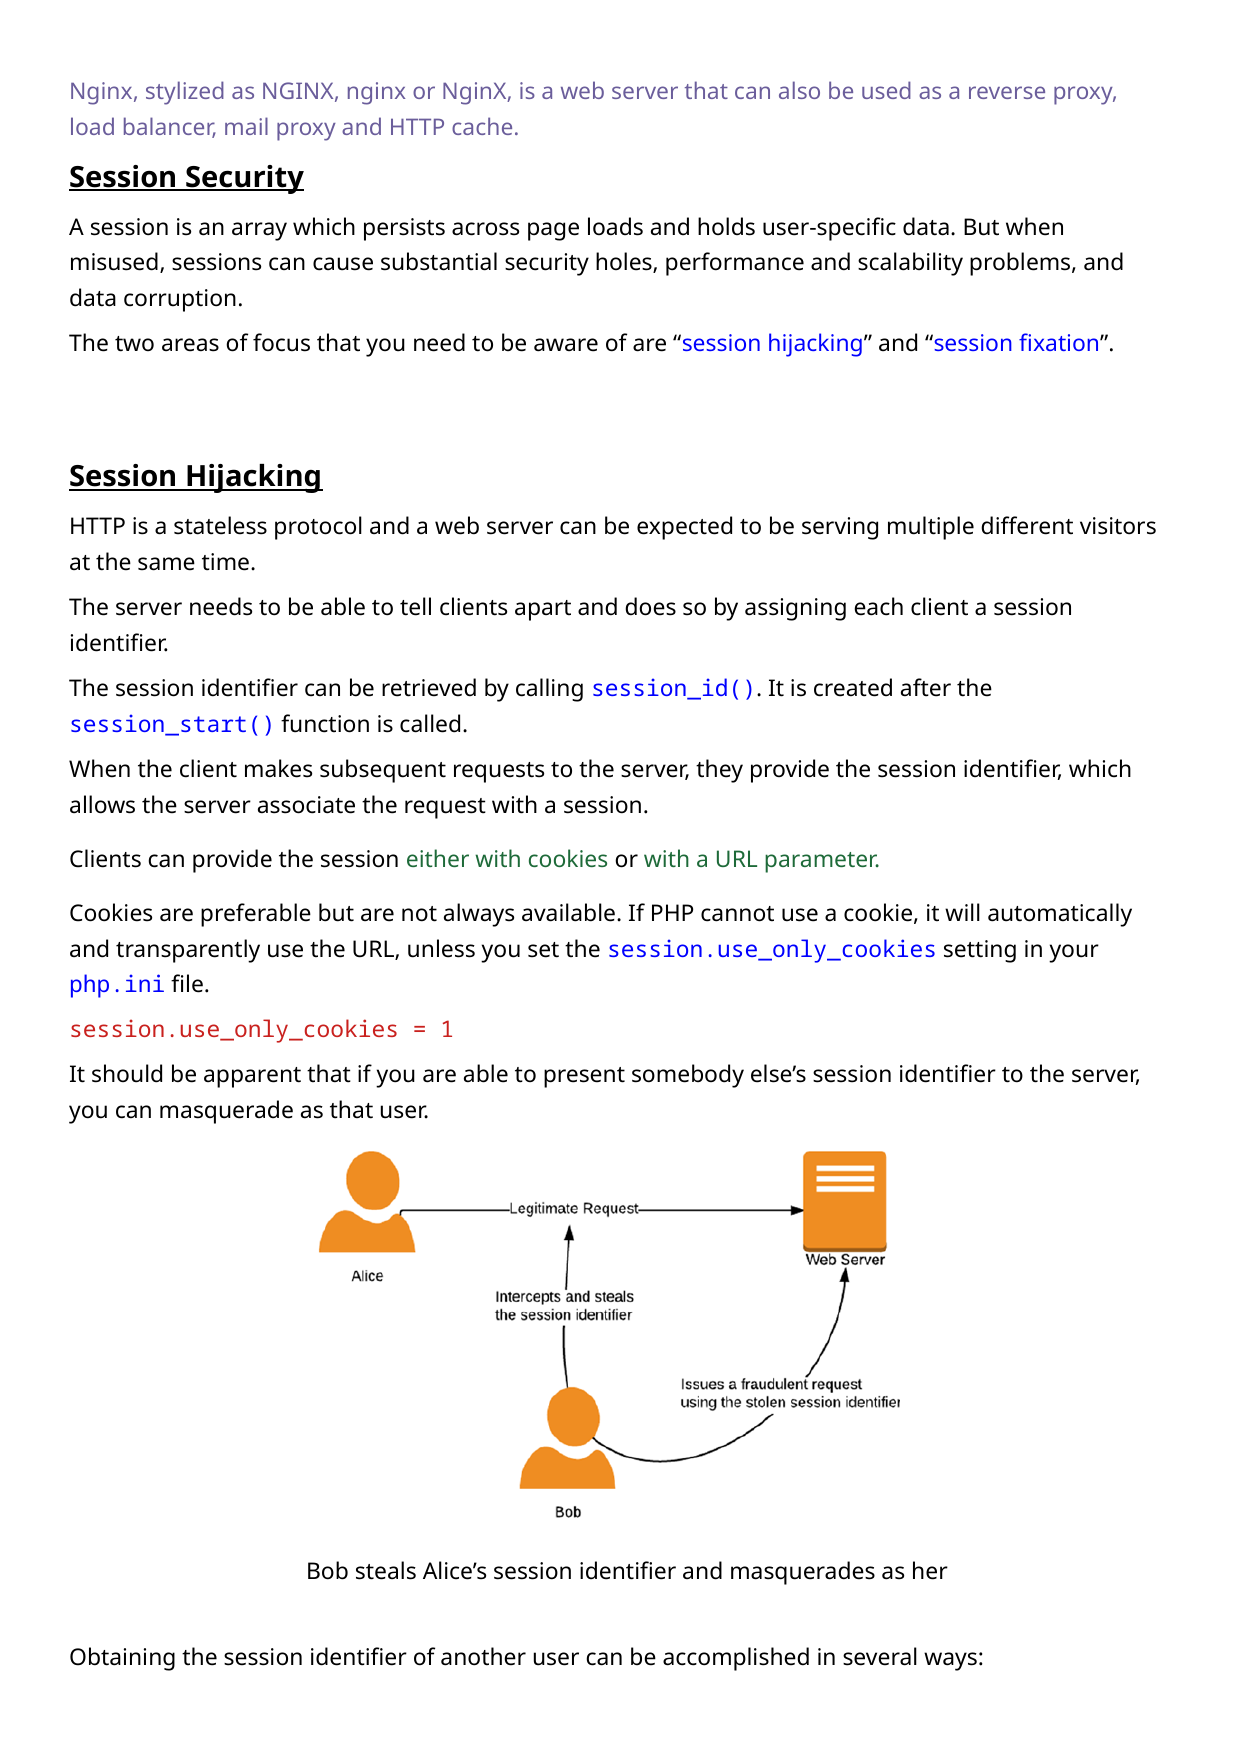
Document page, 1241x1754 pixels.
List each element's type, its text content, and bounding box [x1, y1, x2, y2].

text When the client makes subsequent requests to the server, they provide the session identifier, which allows the server associate the request with a session. [69, 753, 1166, 820]
text The server needs to be able to tell clients apart and does so by assigning each client a session identifier. [69, 591, 1166, 658]
text It should be apparent that if you are able to present somebody else’s session identifier to the server, you can masquerade as that user. [69, 1058, 1166, 1125]
text Nginx, stylized as NGINX, nginx or NginX, is a web server that can also be used as a reverse proxy, load balancer, mail proxy and HTTP cache. [69, 75, 1166, 142]
text session.use_only_cookies = 1 [69, 1013, 1166, 1044]
text The two areas of focus that you need to be aware of are “session hijacking” and “session fixation”. [69, 327, 1166, 358]
picture [316, 1148, 900, 1518]
text Obtaining the session identifier of another user can be accomplished in several ways: [69, 1641, 1166, 1672]
text Session Hijacking [69, 456, 1166, 495]
text Clients can provide the session either with cookies or with a URL parameter. [69, 843, 1166, 874]
text Session Security [69, 156, 1166, 196]
text The session identifier can be retrieved by calling session_id(). It is created after the session_start() function is called. [69, 672, 1166, 739]
text Bob steals Alice’s session identifier and masquerades as her [69, 1555, 1166, 1586]
text Cookies are preferable but are not always available. If PHP cannot use a cookie, it will automatically and transparently use the URL, unless you set the session.use_only_cookies setting in your php.ini file. [69, 897, 1166, 1000]
text A session is an array which persists across page loads and holds user-specific data. But when misused, sessions can cause substantial security holes, performance and scalability problems, and data corruption. [69, 210, 1166, 313]
text HTTP is a stateless protocol and a web server can be expected to be serving multiple different visitors at the same time. [69, 510, 1166, 577]
